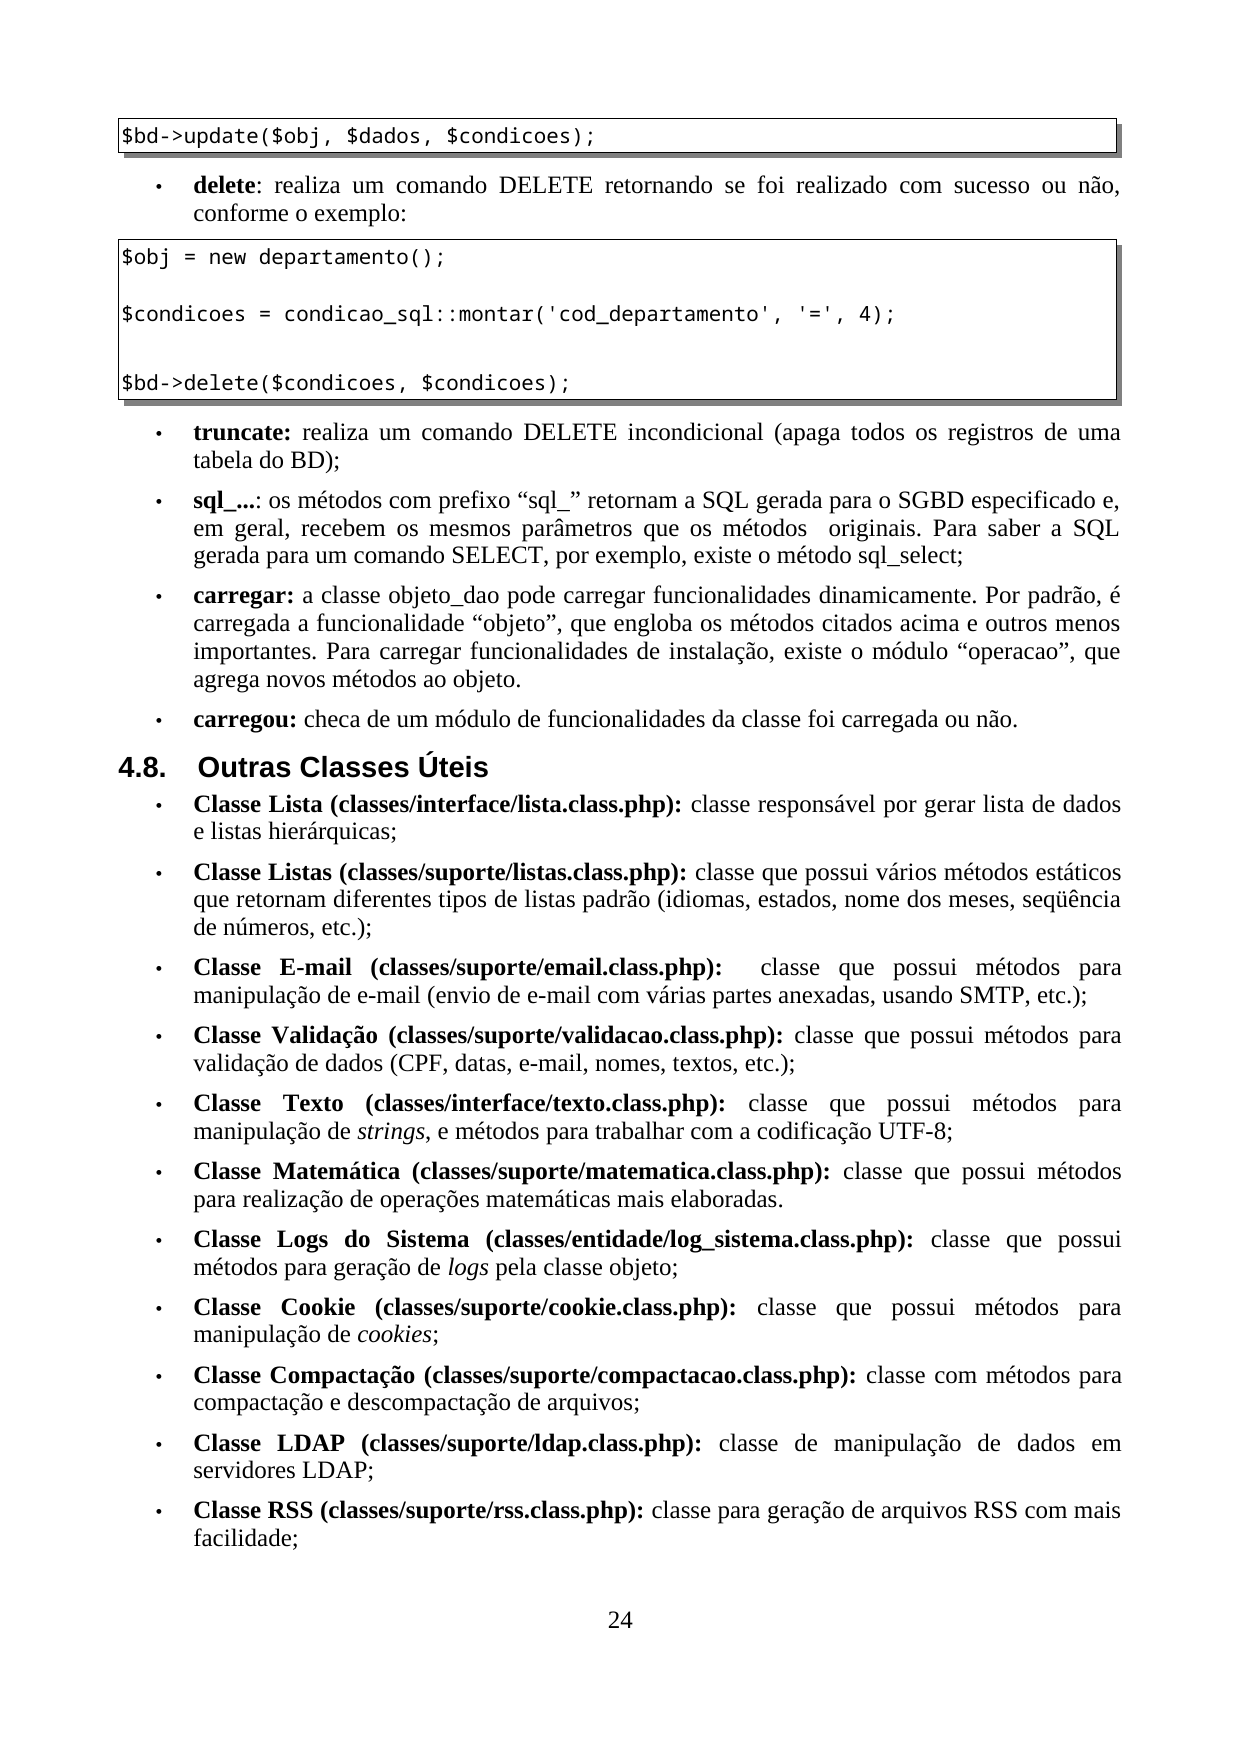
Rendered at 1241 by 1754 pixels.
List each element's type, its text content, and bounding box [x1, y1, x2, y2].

list Classe RSS (classes/suporte/rss.class.php): classe para geração de arquivos RSS com mais facilidade; [156, 1497, 1122, 1552]
list sql_...: os métodos com prefixo “sql_” retornam a SQL gerada para o SGBD especificado e, em geral, recebem os mesmos parâmetros que os métodos originais. Para saber a SQL gerada para um comando SELECT, por exemplo, existe o método sql_select; [156, 486, 1122, 569]
list Classe Logs do Sistema (classes/entidade/log_sistema.class.php): classe que possui métodos para geração de logs pela classe objeto; [156, 1225, 1122, 1280]
list Classe Compactação (classes/suporte/compactacao.class.php): classe com métodos para compactação e descompactação de arquivos; [156, 1361, 1122, 1416]
list carregou: checa de um módulo de funcionalidades da classe foi carregada ou não. [156, 705, 1122, 733]
list truncate: realiza um comando DELETE incondicional (apaga todos os registros de uma tabela do BD); [156, 418, 1122, 473]
list Classe Lista (classes/interface/lista.class.php): classe responsável por gerar lista de dados e listas hierárquicas; [156, 790, 1122, 845]
list Classe LDAP (classes/suporte/ldap.class.php): classe de manipulação de dados em servidores LDAP; [156, 1429, 1122, 1484]
text $obj = new departamento(); $condicoes = condicao_sql::montar('cod_departamento', '=', 4); [119, 240, 1116, 356]
list carregar: a classe objeto_dao pode carregar funcionalidades dinamicamente. Por padrão, é carregada a funcionalidade “objeto”, que engloba os métodos citados acima e outros menos importantes. Para carregar funcionalidades de instalação, existe o módulo “operacao”, que agrega novos métodos ao objeto. [156, 582, 1122, 692]
list Classe Cookie (classes/suporte/cookie.class.php): classe que possui métodos para manipulação de cookies; [156, 1293, 1122, 1348]
list Classe Texto (classes/interface/texto.class.php): classe que possui métodos para manipulação de strings, e métodos para trabalhar com a codificação UTF-8; [156, 1089, 1122, 1144]
subtitle Outras Classes Úteis [118, 751, 1122, 784]
list Classe Matemática (classes/suporte/matematica.class.php): classe que possui métodos para realização de operações matemáticas mais elaboradas. [156, 1157, 1122, 1212]
list Classe Listas (classes/suporte/listas.class.php): classe que possui vários métodos estáticos que retornam diferentes tipos de listas padrão (idiomas, estados, nome dos meses, seqüência de números, etc.); [156, 858, 1122, 941]
list Classe E-mail (classes/suporte/email.class.php): classe que possui métodos para manipulação de e-mail (envio de e-mail com várias partes anexadas, usando SMTP, etc.); [156, 953, 1122, 1009]
list Classe Validação (classes/suporte/validacao.class.php): classe que possui métodos para validação de dados (CPF, datas, e-mail, nomes, textos, etc.); [156, 1021, 1122, 1077]
list $bd->delete($condicoes, $condicoes); [119, 365, 1116, 399]
list $bd->update($obj, $dados, $condicoes); [119, 119, 1116, 152]
list delete: realiza um comando DELETE retornando se foi realizado com sucesso ou não, conforme o exemplo: [156, 171, 1122, 226]
